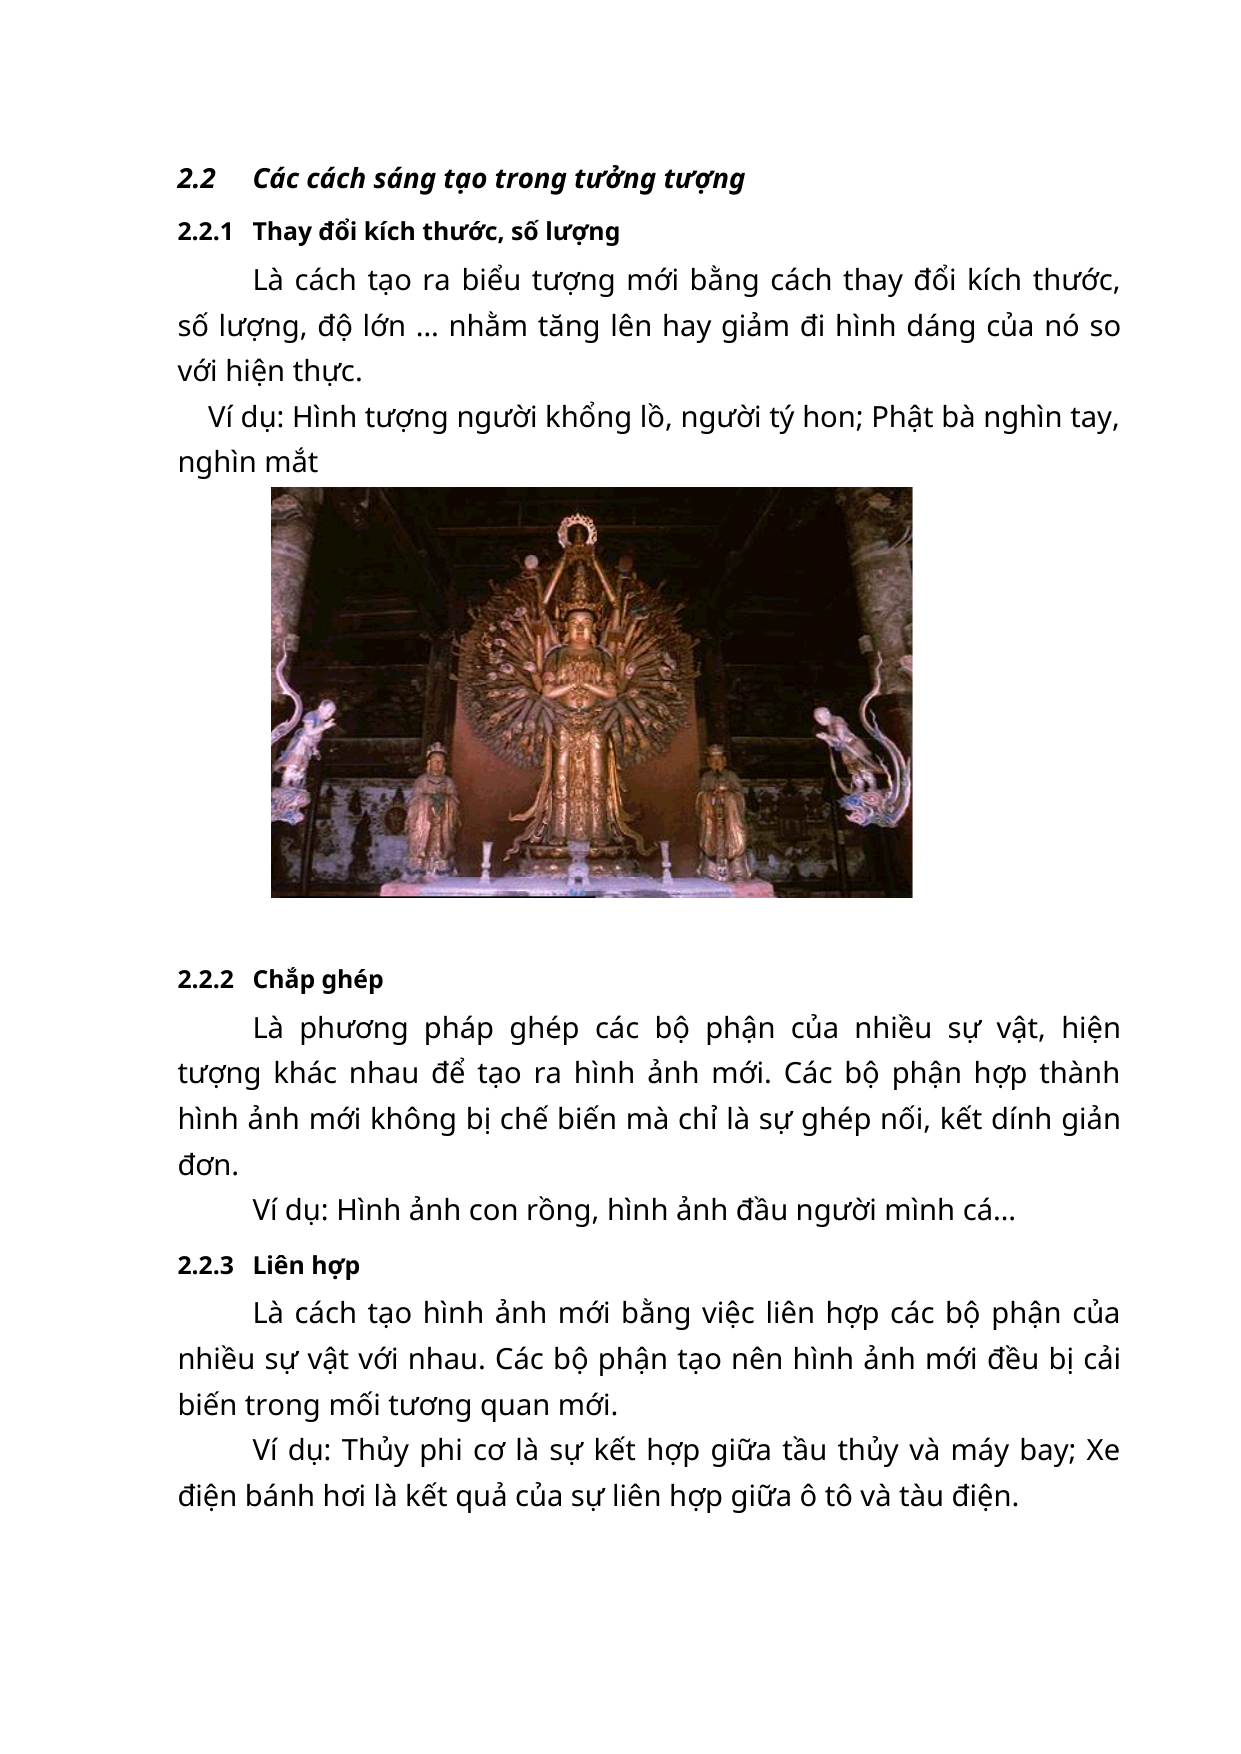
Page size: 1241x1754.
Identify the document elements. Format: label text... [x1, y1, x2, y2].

subtitle Các cách sáng tạo trong tưởng tượng [177, 158, 1122, 196]
text Ví dụ: Hình tượng người khổng lồ, người tý hon; Phật bà nghìn tay, nghìn mắt [177, 396, 1122, 481]
subtitle Liên hợp [177, 1248, 1122, 1282]
subtitle Thay đổi kích thước, số lượng [177, 214, 1122, 248]
text Là phương pháp ghép các bộ phận của nhiều sự vật, hiện tượng khác nhau để tạo ra hình ảnh mới. Các bộ phận hợp thành hình ảnh mới không bị chế biến mà chỉ là sự ghép nối, kết dính giản đơn. [177, 1007, 1122, 1184]
text Là cách tạo hình ảnh mới bằng việc liên hợp các bộ phận của nhiều sự vật với nhau. Các bộ phận tạo nên hình ảnh mới đều bị cải biến trong mối tương quan mới. [177, 1293, 1122, 1424]
text Là cách tạo ra biểu tượng mới bằng cách thay đổi kích thước, số lượng, độ lớn … nhằm tăng lên hay giảm đi hình dáng của nó so với hiện thực. [177, 259, 1122, 390]
subtitle Chắp ghép [177, 962, 1122, 996]
text Ví dụ: Hình ảnh con rồng, hình ảnh đầu người mình cá… [177, 1190, 1122, 1229]
text Ví dụ: Thủy phi cơ là sự kết hợp giữa tầu thủy và máy bay; Xe điện bánh hơi là kết quả của sự liên hợp giữa ô tô và tàu điện. [177, 1430, 1122, 1515]
